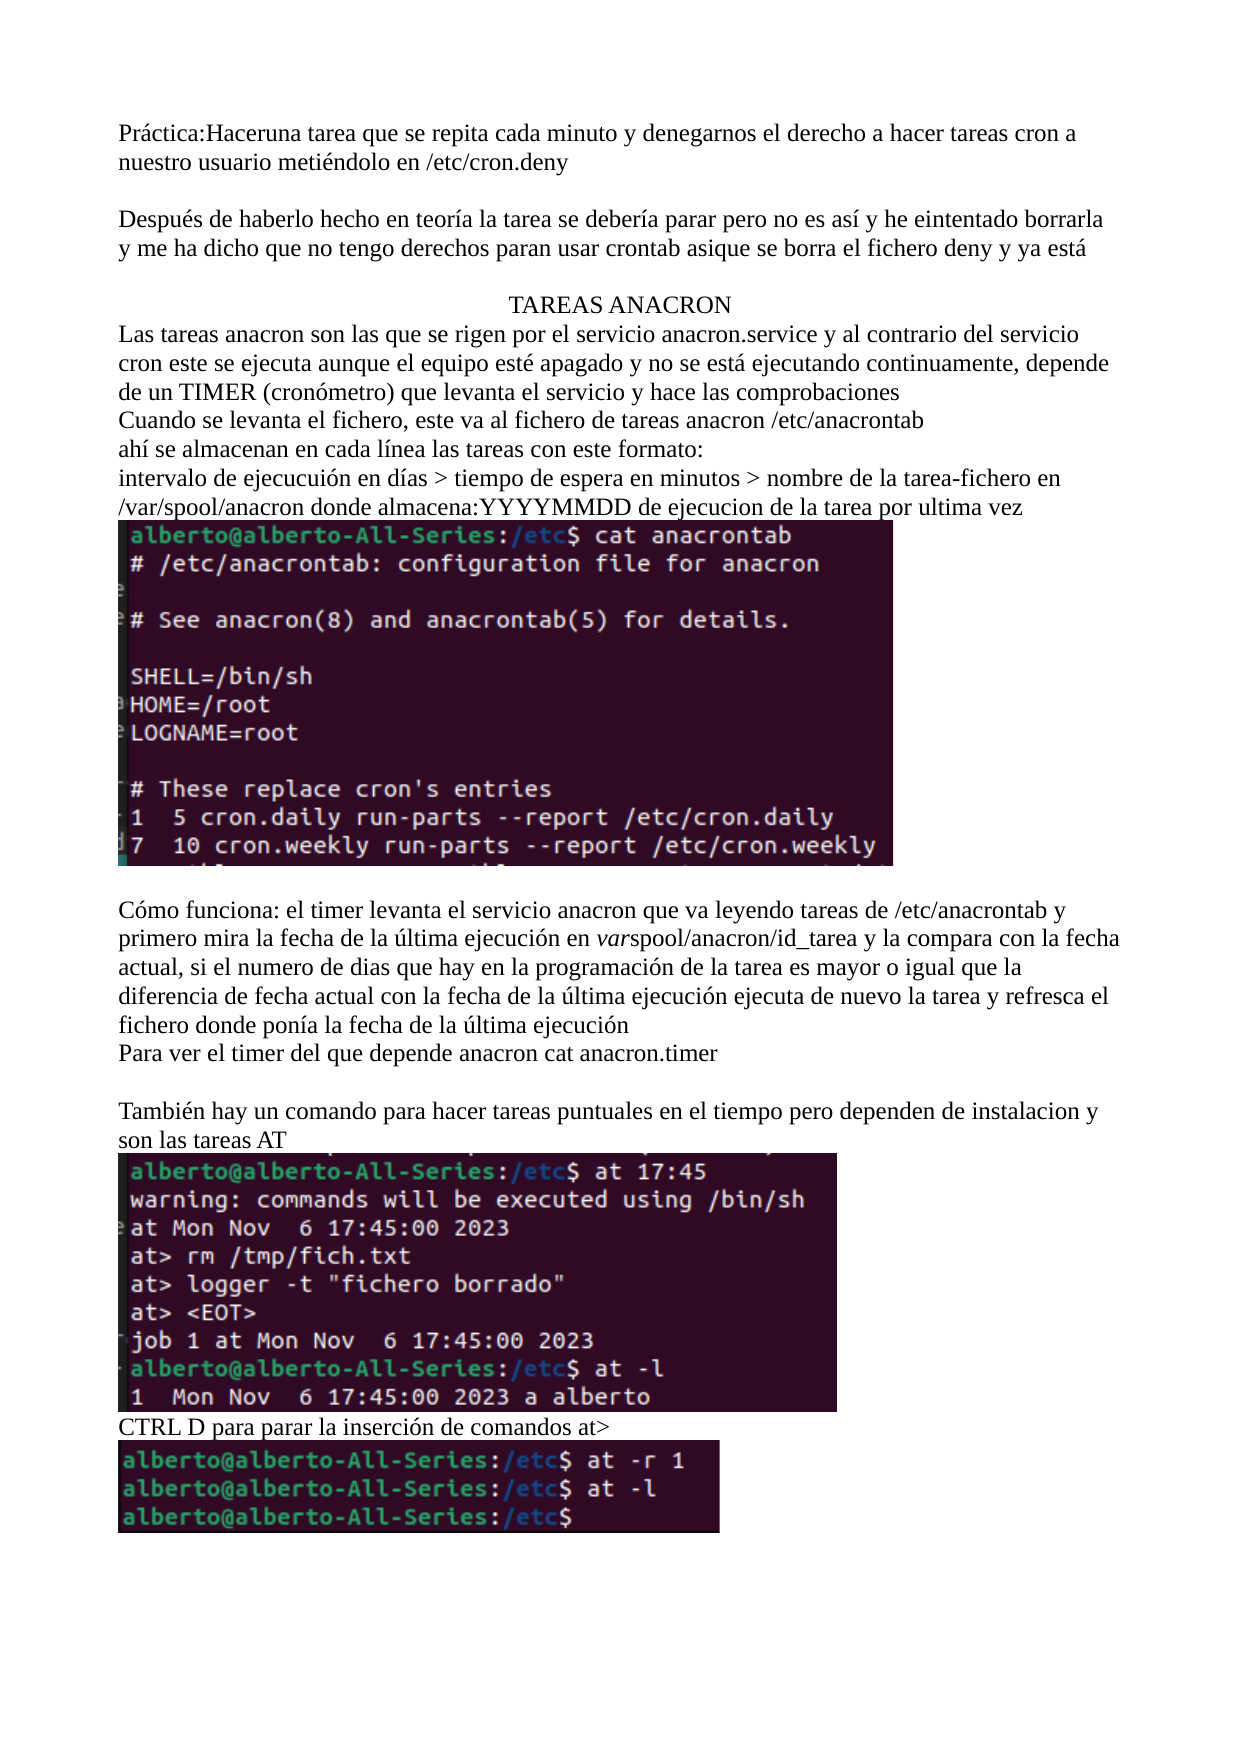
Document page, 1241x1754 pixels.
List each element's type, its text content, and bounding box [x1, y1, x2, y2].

text Las tareas anacron son las que se rigen por el servicio anacron.service y al contrario del servicio cron este se ejecuta aunque el equipo esté apagado y no se está ejecutando continuamente, depende de un TIMER (cronómetro) que levanta el servicio y hace las comprobaciones [118, 319, 1122, 406]
picture [118, 1153, 837, 1412]
text Cuando se levanta el fichero, este va al fichero de tareas anacron /etc/anacrontab [118, 406, 1122, 434]
text Práctica:Haceruna tarea que se repita cada minuto y denegarnos el derecho a hacer tareas cron a nuestro usuario metiéndolo en /etc/cron.deny [118, 118, 1122, 176]
text También hay un comando para hacer tareas puntuales en el tiempo pero dependen de instalacion y son las tareas AT [118, 1096, 1122, 1153]
text Para ver el timer del que depende anacron cat anacron.timer [118, 1038, 1122, 1067]
text intervalo de ejecucuión en días > tiempo de espera en minutos > nombre de la tarea-fichero en /var/spool/anacron donde almacena:YYYYMMDD de ejecucion de la tarea por ultima vez [118, 463, 1122, 521]
text TAREAS ANACRON [118, 291, 1122, 319]
text Cómo funciona: el timer levanta el servicio anacron que va leyendo tareas de /etc/anacrontab y primero mira la fecha de la última ejecución en varspool/anacron/id_tarea y la compara con la fecha actual, si el numero de dias que hay en la programación de la tarea es mayor o igual que la diferencia de fecha actual con la fecha de la última ejecución ejecuta de nuevo la tarea y refresca el fichero donde ponía la fecha de la última ejecución [118, 895, 1122, 1038]
text Después de haberlo hecho en teoría la tarea se debería parar pero no es así y he eintentado borrarla y me ha dicho que no tengo derechos paran usar crontab asique se borra el fichero deny y ya está [118, 204, 1122, 262]
picture [118, 1440, 720, 1533]
picture [118, 520, 894, 866]
text ahí se almacenan en cada línea las tareas con este formato: [118, 434, 1122, 463]
text CTRL D para parar la inserción de comandos at> [118, 1412, 1122, 1441]
